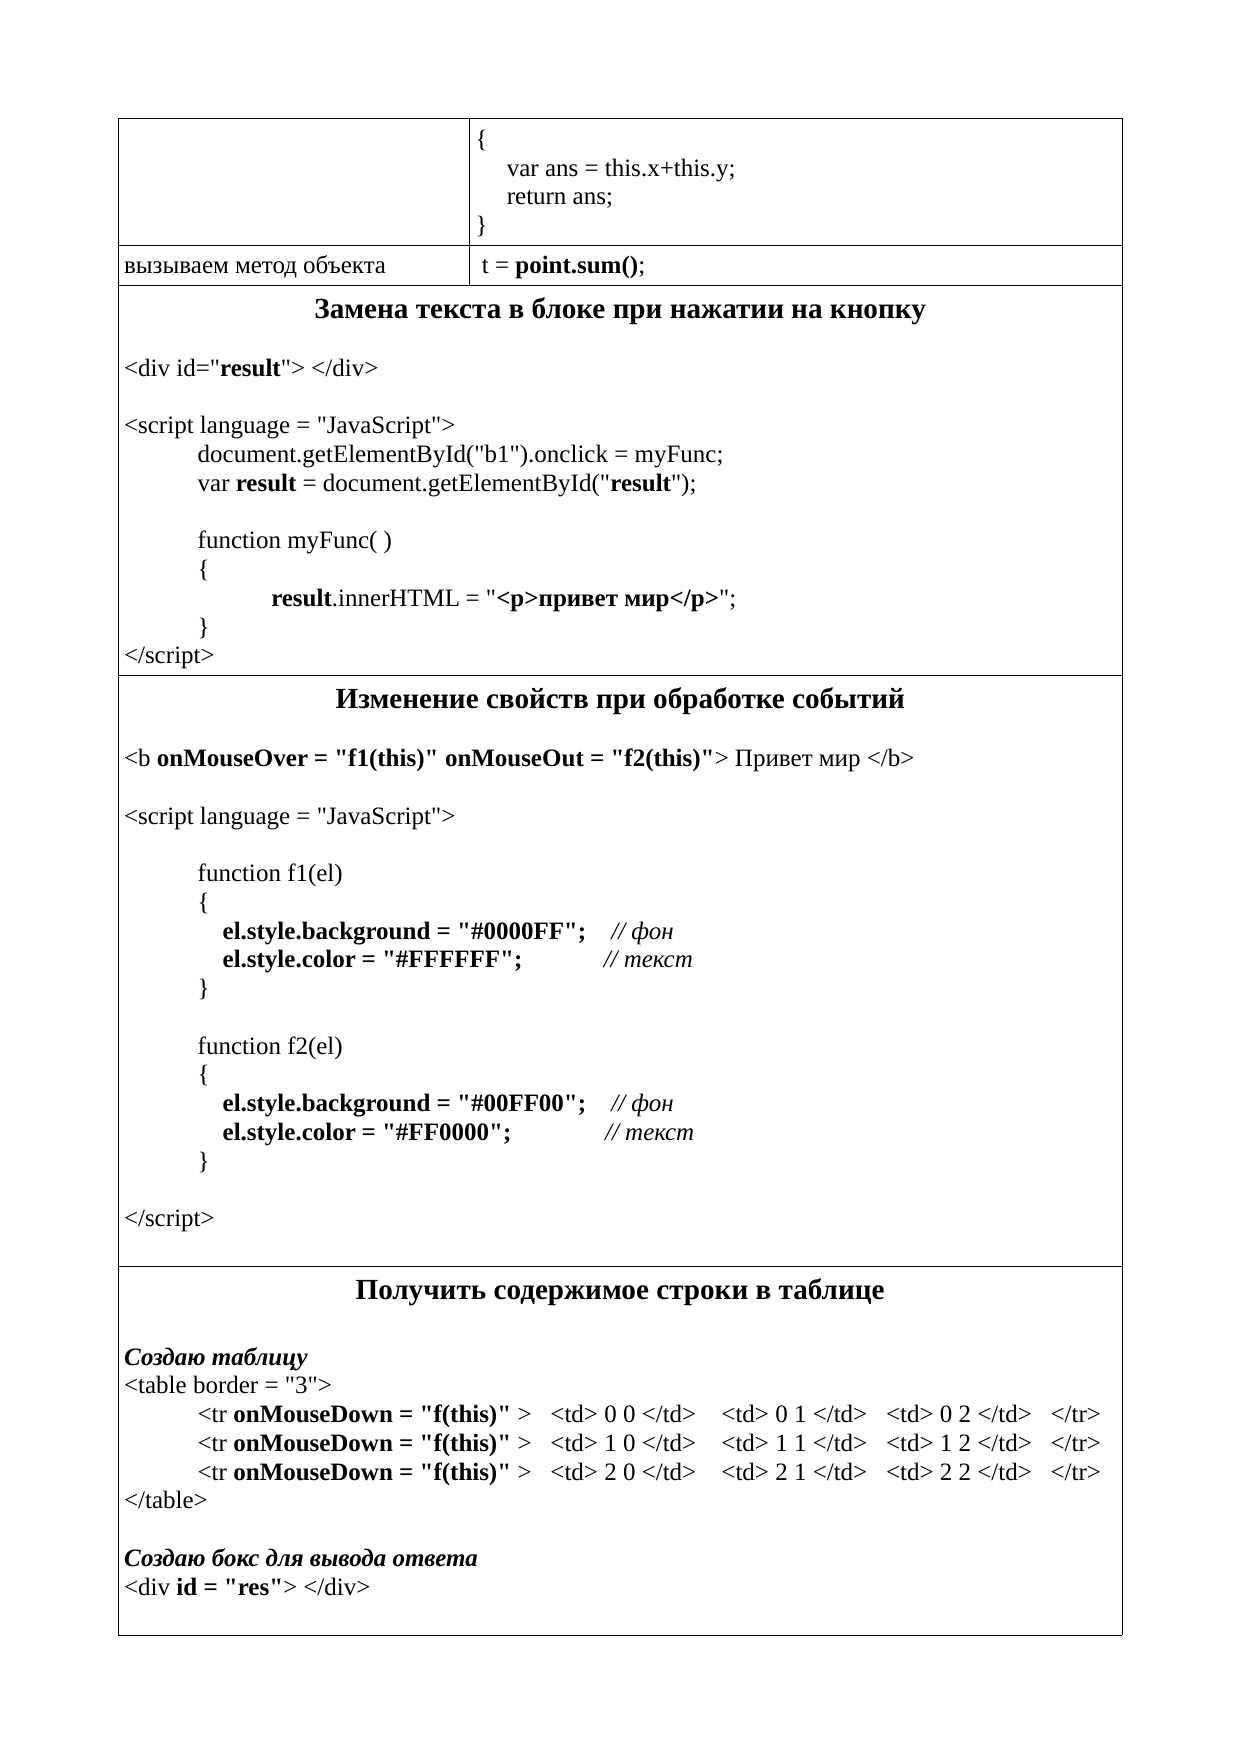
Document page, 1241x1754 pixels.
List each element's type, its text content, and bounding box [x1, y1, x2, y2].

table_cell t = point.sum(); [470, 246, 1122, 285]
table_cell вызываем метод объекта [119, 246, 469, 285]
table_cell Замена текста в блоке при нажатии на кнопку <div id="result"> </div> <script language = "JavaScript"> document.getElementById("b1").onclick = myFunc; var result = document.getElementById("result"); function myFunc( ) { result.innerHTML = "<p>привет мир</p>"; } </script> [119, 286, 1122, 675]
table_cell Получить содержимое строки в таблице Создаю таблицу <table border = "3"> <tr onMouseDown = "f(this)" > <td> 0 0 </td> <td> 0 1 </td> <td> 0 2 </td> </tr> <tr onMouseDown = "f(this)" > <td> 1 0 </td> <td> 1 1 </td> <td> 1 2 </td> </tr> <tr onMouseDown = "f(this)" > <td> 2 0 </td> <td> 2 1 </td> <td> 2 2 </td> </tr> </table> Создаю бокс для вывода ответа <div id = "res"> </div> [119, 1267, 1122, 1635]
table_cell Изменение свойств при обработке событий <b onMouseOver = "f1(this)" onMouseOut = "f2(this)"> Привет мир </b> <script language = "JavaScript"> function f1(el) { el.style.background = "#0000FF"; // фон el.style.color = "#FFFFFF"; // текст } function f2(el) { el.style.background = "#00FF00"; // фон el.style.color = "#FF0000"; // текст } </script> [119, 676, 1122, 1266]
table_cell { var ans = this.x+this.y; return ans; } [470, 119, 1122, 245]
table_cell [119, 119, 469, 245]
